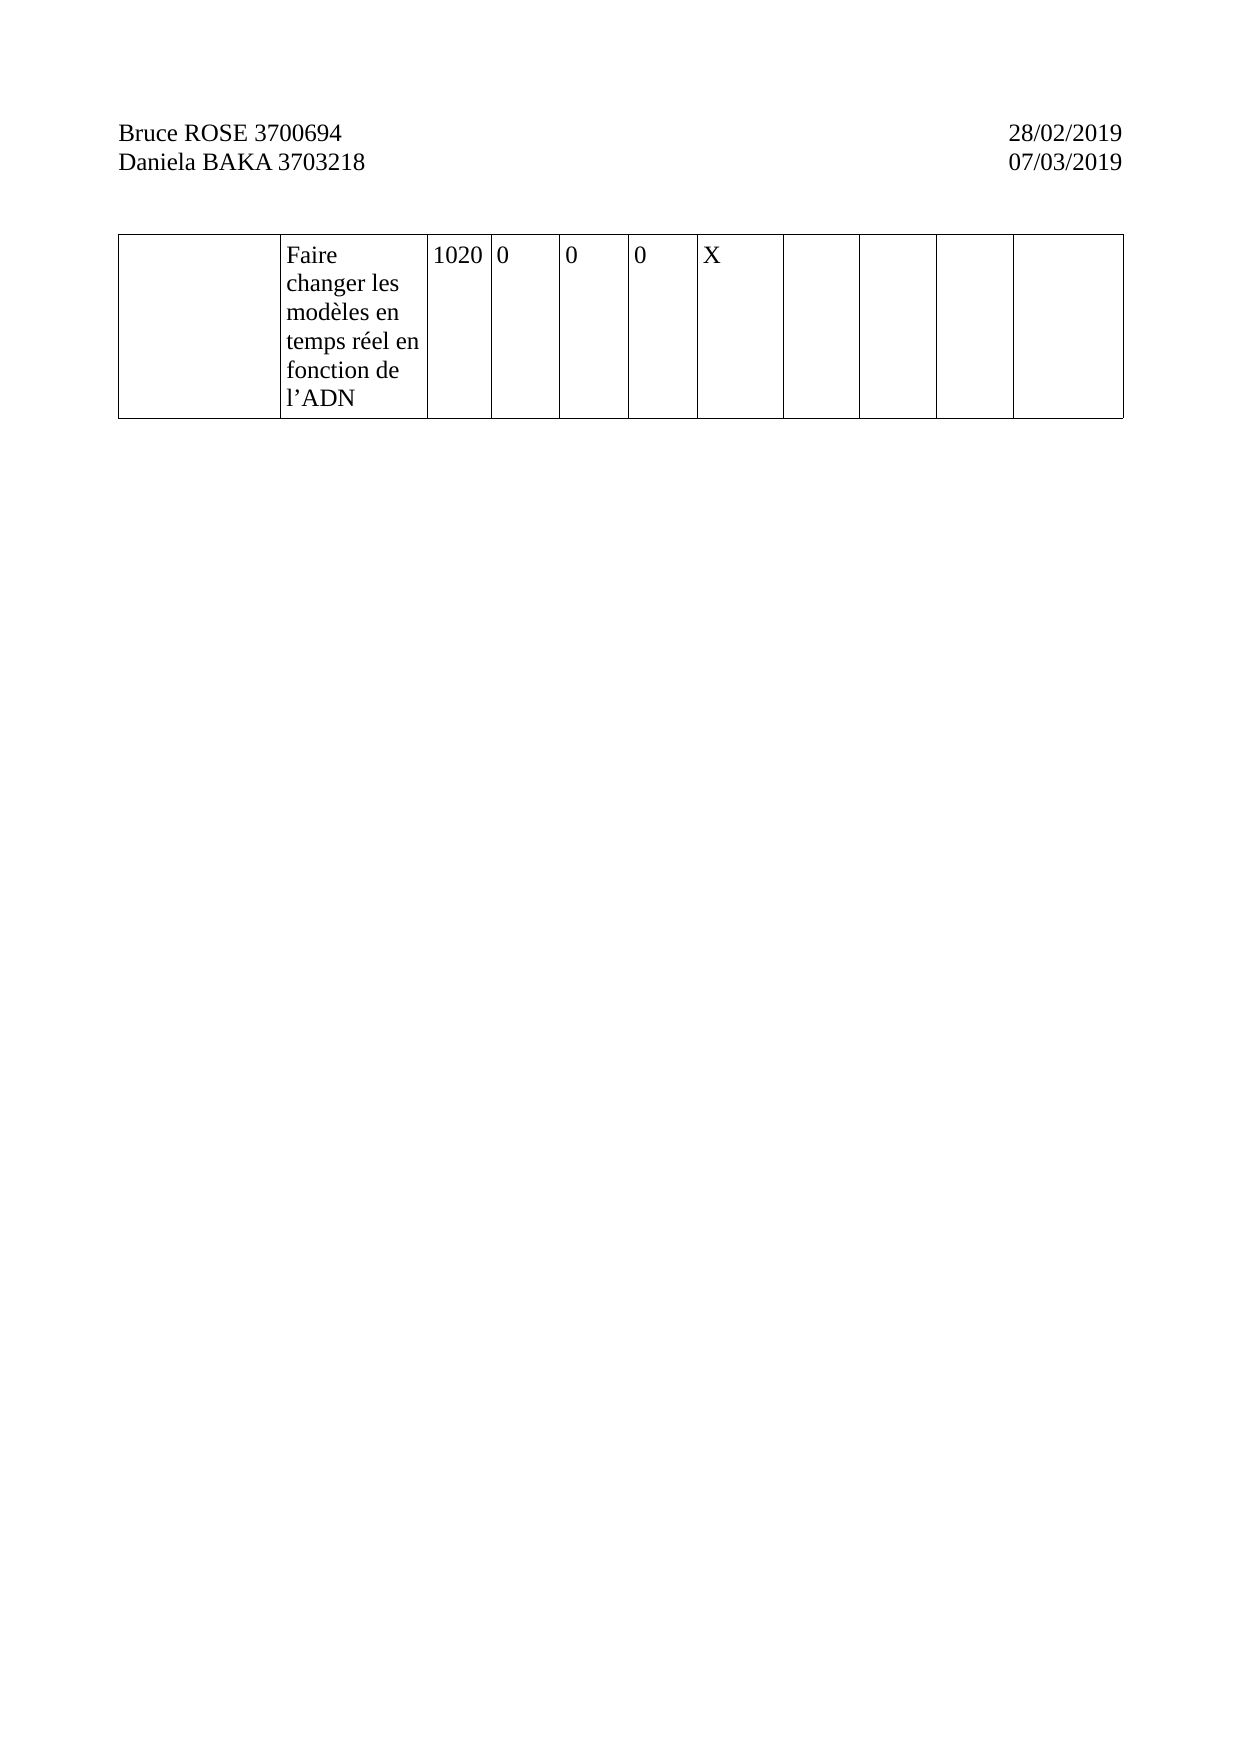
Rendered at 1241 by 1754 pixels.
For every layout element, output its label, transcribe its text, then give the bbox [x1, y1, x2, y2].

table_cell Faire changer les modèles en temps réel en fonction de l’ADN [281, 235, 427, 418]
table_cell [1014, 235, 1123, 418]
table_cell 0 [560, 235, 628, 418]
table_cell [937, 235, 1013, 418]
table_cell [860, 235, 936, 418]
table_cell X [698, 235, 783, 418]
table_cell 0 [629, 235, 697, 418]
table_cell 1020 [428, 235, 491, 418]
table_cell 0 [492, 235, 559, 418]
table_cell [784, 235, 859, 418]
table_cell [119, 235, 280, 418]
